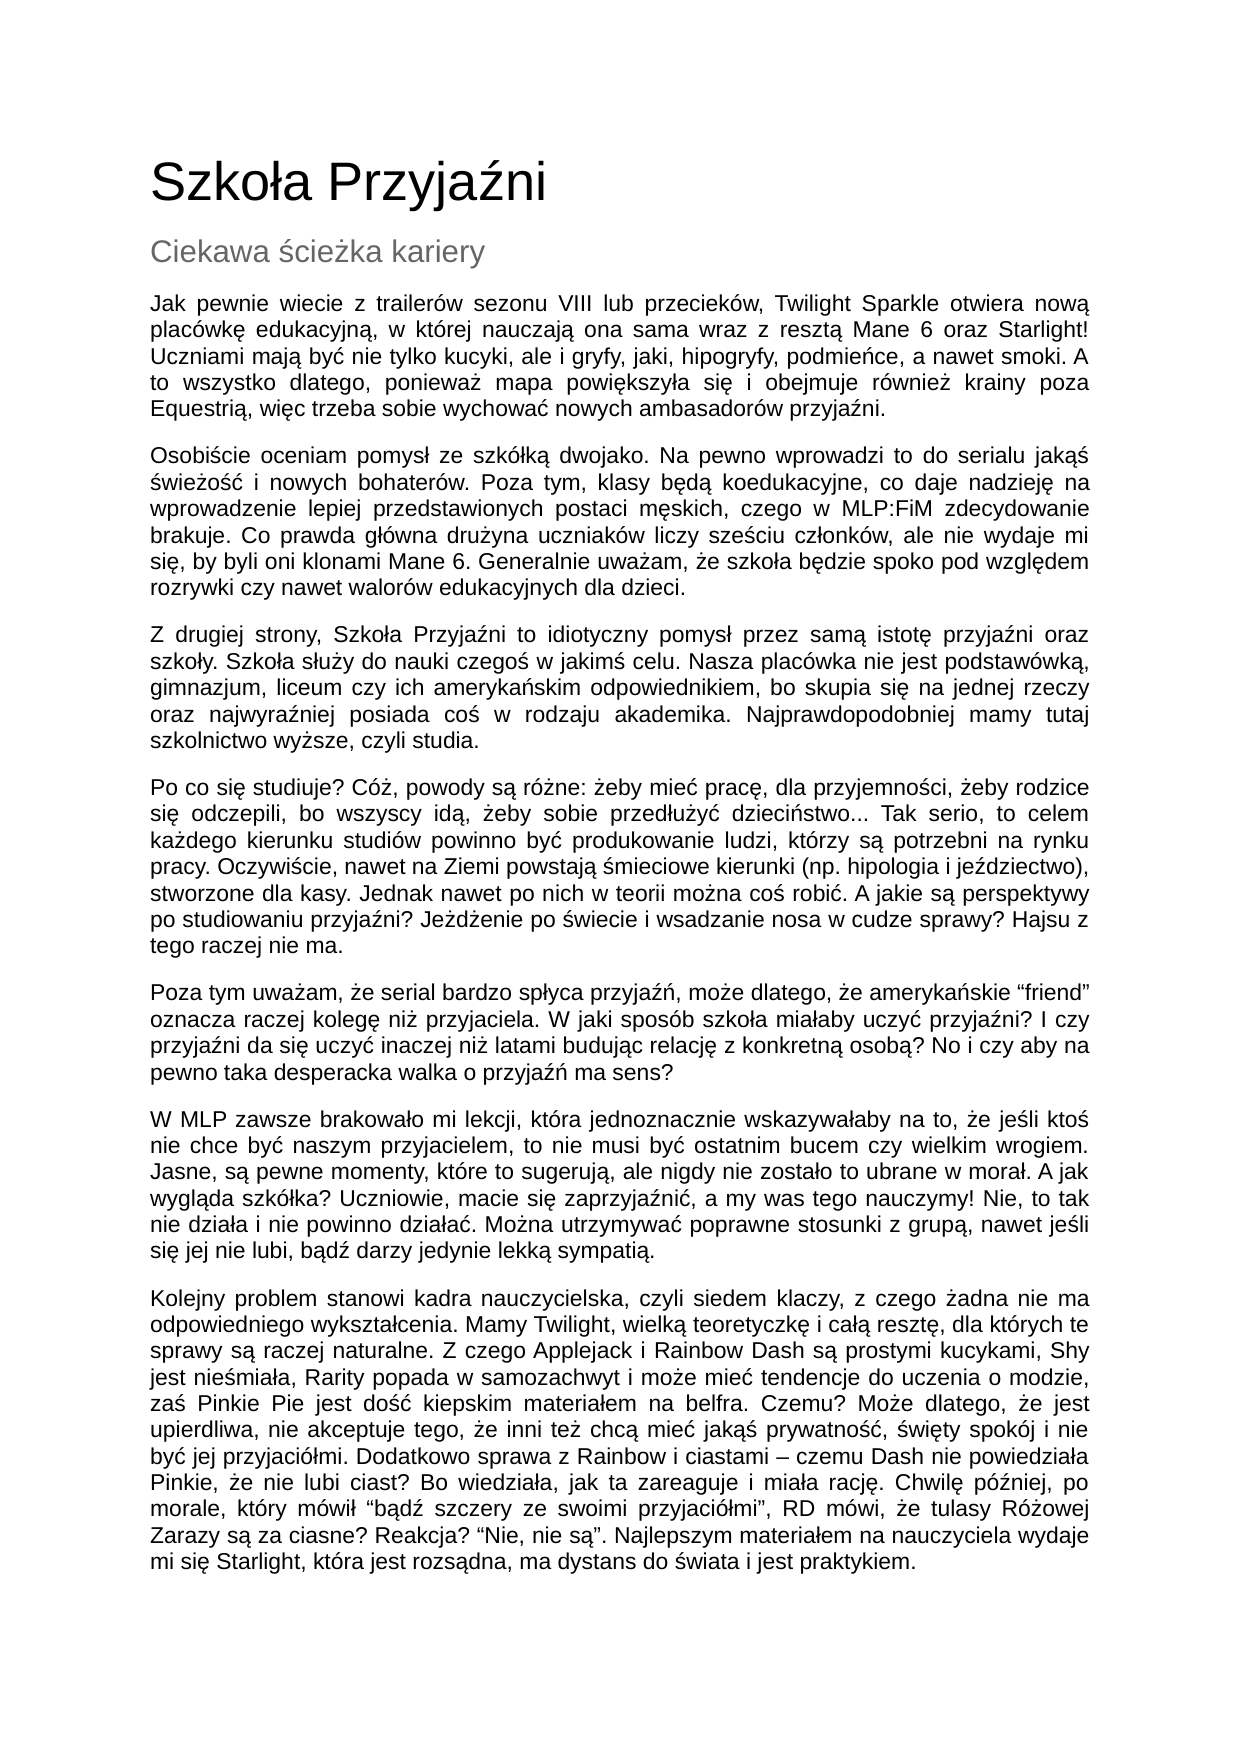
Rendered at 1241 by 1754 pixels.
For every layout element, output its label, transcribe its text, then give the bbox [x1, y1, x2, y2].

text Po co się studiuje? Cóż, powody są różne: żeby mieć pracę, dla przyjemności, żeby rodzice się odczepili, bo wszyscy idą, żeby sobie przedłużyć dzieciństwo... Tak serio, to celem każdego kierunku studiów powinno być produkowanie ludzi, którzy są potrzebni na rynku pracy. Oczywiście, nawet na Ziemi powstają śmieciowe kierunki (np. hipologia i jeździectwo), stworzone dla kasy. Jednak nawet po nich w teorii można coś robić. A jakie są perspektywy po studiowaniu przyjaźni? Jeżdżenie po świecie i wsadzanie nosa w cudze sprawy? Hajsu z tego raczej nie ma. [150, 774, 1090, 958]
text W MLP zawsze brakowało mi lekcji, która jednoznacznie wskazywałaby na to, że jeśli ktoś nie chce być naszym przyjacielem, to nie musi być ostatnim bucem czy wielkim wrogiem. Jasne, są pewne momenty, które to sugerują, ale nigdy nie zostało to ubrane w morał. A jak wygląda szkółka? Uczniowie, macie się zaprzyjaźnić, a my was tego nauczymy! Nie, to tak nie działa i nie powinno działać. Można utrzymywać poprawne stosunki z grupą, nawet jeśli się jej nie lubi, bądź darzy jedynie lekką sympatią. [150, 1106, 1090, 1264]
title Szkoła Przyjaźni [150, 150, 1090, 212]
subtitle Ciekawa ścieżka kariery [150, 233, 1090, 269]
text Kolejny problem stanowi kadra nauczycielska, czyli siedem klaczy, z czego żadna nie ma odpowiedniego wykształcenia. Mamy Twilight, wielką teoretyczkę i całą resztę, dla których te sprawy są raczej naturalne. Z czego Applejack i Rainbow Dash są prostymi kucykami, Shy jest nieśmiała, Rarity popada w samozachwyt i może mieć tendencje do uczenia o modzie, zaś Pinkie Pie jest dość kiepskim materiałem na belfra. Czemu? Może dlatego, że jest upierdliwa, nie akceptuje tego, że inni też chcą mieć jakąś prywatność, święty spokój i nie być jej przyjaciółmi. Dodatkowo sprawa z Rainbow i ciastami – czemu Dash nie powiedziała Pinkie, że nie lubi ciast? Bo wiedziała, jak ta zareaguje i miała rację. Chwilę później, po morale, który mówił “bądź szczery ze swoimi przyjaciółmi”, RD mówi, że tulasy Różowej Zarazy są za ciasne? Reakcja? “Nie, nie są”. Najlepszym materiałem na nauczyciela wydaje mi się Starlight, która jest rozsądna, ma dystans do świata i jest praktykiem. [150, 1284, 1090, 1574]
text Jak pewnie wiecie z trailerów sezonu VIII lub przecieków, Twilight Sparkle otwiera nową placówkę edukacyjną, w której nauczają ona sama wraz z resztą Mane 6 oraz Starlight! Uczniami mają być nie tylko kucyki, ale i gryfy, jaki, hipogryfy, podmieńce, a nawet smoki. A to wszystko dlatego, ponieważ mapa powiększyła się i obejmuje również krainy poza Equestrią, więc trzeba sobie wychować nowych ambasadorów przyjaźni. [150, 290, 1090, 422]
text Poza tym uważam, że serial bardzo spłyca przyjaźń, może dlatego, że amerykańskie “friend” oznacza raczej kolegę niż przyjaciela. W jaki sposób szkoła miałaby uczyć przyjaźni? I czy przyjaźni da się uczyć inaczej niż latami budując relację z konkretną osobą? No i czy aby na pewno taka desperacka walka o przyjaźń ma sens? [150, 979, 1090, 1085]
text Z drugiej strony, Szkoła Przyjaźni to idiotyczny pomysł przez samą istotę przyjaźni oraz szkoły. Szkoła służy do nauki czegoś w jakimś celu. Nasza placówka nie jest podstawówką, gimnazjum, liceum czy ich amerykańskim odpowiednikiem, bo skupia się na jednej rzeczy oraz najwyraźniej posiada coś w rodzaju akademika. Najprawdopodobniej mamy tutaj szkolnictwo wyższe, czyli studia. [150, 621, 1090, 753]
text Osobiście oceniam pomysł ze szkółką dwojako. Na pewno wprowadzi to do serialu jakąś świeżość i nowych bohaterów. Poza tym, klasy będą koedukacyjne, co daje nadzieję na wprowadzenie lepiej przedstawionych postaci męskich, czego w MLP:FiM zdecydowanie brakuje. Co prawda główna drużyna uczniaków liczy sześciu członków, ale nie wydaje mi się, by byli oni klonami Mane 6. Generalnie uważam, że szkoła będzie spoko pod względem rozrywki czy nawet walorów edukacyjnych dla dzieci. [150, 442, 1090, 601]
